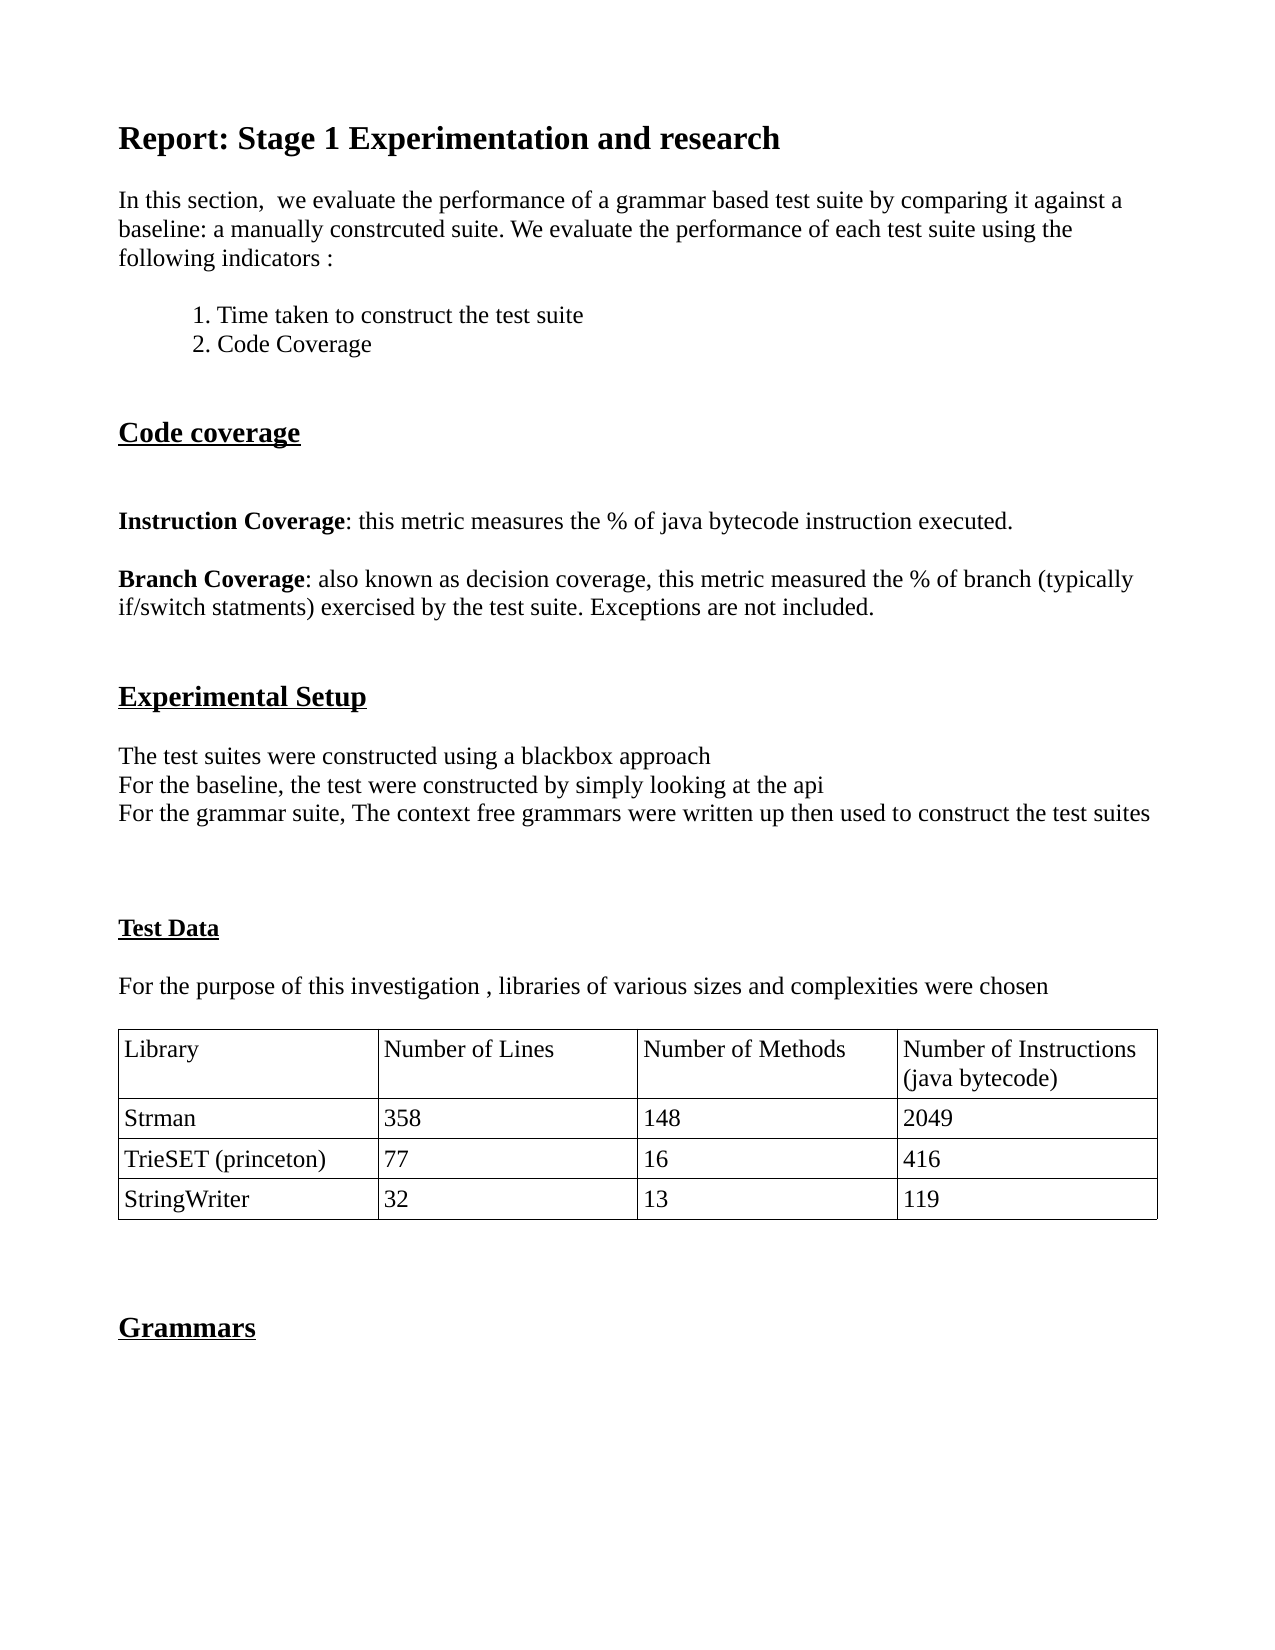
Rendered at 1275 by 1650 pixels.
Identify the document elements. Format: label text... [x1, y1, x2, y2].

text 1. Time taken to construct the test suite [118, 300, 1157, 329]
table_header Number of Instructions (java bytecode) [898, 1030, 1157, 1098]
table_cell 2049 [898, 1099, 1157, 1138]
table_cell 32 [379, 1179, 637, 1218]
table_cell 77 [379, 1139, 637, 1178]
text Report: Stage 1 Experimentation and research [118, 118, 1157, 156]
table_header Library [119, 1030, 378, 1098]
text For the purpose of this investigation , libraries of various sizes and complexities were chosen [118, 971, 1157, 1000]
table_cell 119 [898, 1179, 1157, 1218]
text Branch Coverage: also known as decision coverage, this metric measured the % of branch (typically if/switch statments) exercised by the test suite. Exceptions are not included. [118, 564, 1157, 621]
table_cell 16 [638, 1139, 897, 1178]
table_cell 148 [638, 1099, 897, 1138]
table_cell 13 [638, 1179, 897, 1218]
table_cell 416 [898, 1139, 1157, 1178]
text In this section, we evaluate the performance of a grammar based test suite by comparing it against a baseline: a manually constrcuted suite. We evaluate the performance of each test suite using the following indicators : [118, 185, 1157, 271]
text Grammars [118, 1310, 1157, 1343]
table_cell StringWriter [119, 1179, 378, 1218]
text Code coverage [118, 415, 1157, 449]
text 2. Code Coverage [118, 329, 1157, 358]
table_header Number of Methods [638, 1030, 897, 1098]
table_cell 358 [379, 1099, 637, 1138]
table_header Number of Lines [379, 1030, 637, 1098]
text Experimental Setup [118, 679, 1157, 712]
table_cell TrieSET (princeton) [119, 1139, 378, 1178]
text Instruction Coverage: this metric measures the % of java bytecode instruction executed. [118, 506, 1157, 535]
text The test suites were constructed using a blackbox approach [118, 741, 1157, 770]
text Test Data [118, 913, 1157, 942]
text For the baseline, the test were constructed by simply looking at the api [118, 770, 1157, 798]
text For the grammar suite, The context free grammars were written up then used to construct the test suites [118, 798, 1157, 827]
table_cell Strman [119, 1099, 378, 1138]
